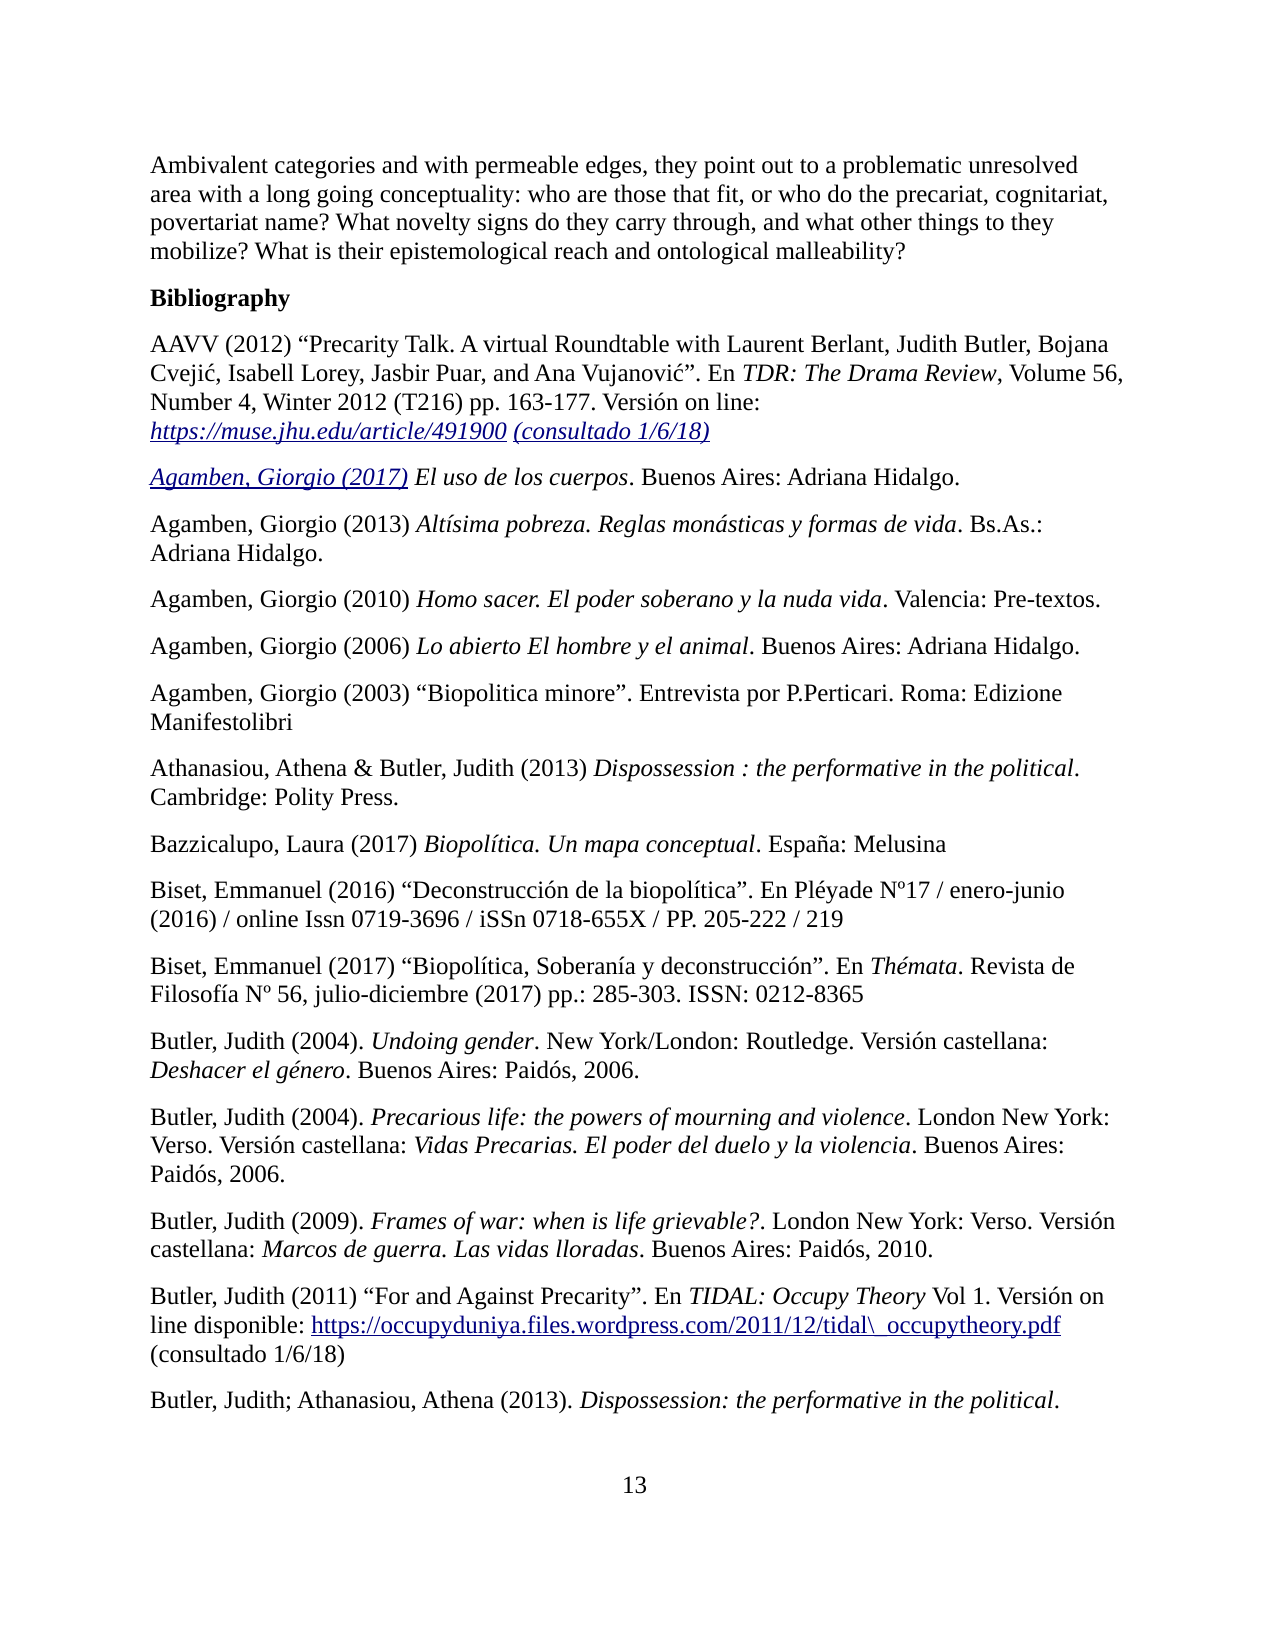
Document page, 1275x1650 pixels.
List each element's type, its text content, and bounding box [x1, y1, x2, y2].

text Bibliography [150, 283, 1125, 312]
text Athanasiou, Athena & Butler, Judith (2013) Dispossession : the performative in the political. Cambridge: Polity Press. [150, 753, 1125, 811]
text Agamben, Giorgio (2006) Lo abierto El hombre y el animal. Buenos Aires: Adriana Hidalgo. [150, 631, 1125, 660]
text AAVV (2012) “Precarity Talk. A virtual Roundtable with Laurent Berlant, Judith Butler, Bojana Cvejić, Isabell Lorey, Jasbir Puar, and Ana Vujanović”. En TDR: The Drama Review, Volume 56, Number 4, Winter 2012 (T216) pp. 163-177. Versión on line: https://muse.jhu.edu/article/491900 (consultado 1/6/18) [150, 329, 1125, 444]
text Agamben, Giorgio (2017) El uso de los cuerpos. Buenos Aires: Adriana Hidalgo. [150, 462, 1125, 491]
text Biset, Emmanuel (2017) “Biopolítica, Soberanía y deconstrucción”. En Thémata. Revista de Filosofía Nº 56, julio-diciembre (2017) pp.: 285-303. ISSN: 0212-8365 [150, 951, 1125, 1008]
text Butler, Judith (2004). Precarious life: the powers of mourning and violence. London New York: Verso. Versión castellana: Vidas Precarias. El poder del duelo y la violencia. Buenos Aires: Paidós, 2006. [150, 1102, 1125, 1188]
text Agamben, Giorgio (2010) Homo sacer. El poder soberano y la nuda vida. Valencia: Pre-textos. [150, 584, 1125, 613]
text Butler, Judith; Athanasiou, Athena (2013). Dispossession: the performative in the political. [150, 1385, 1125, 1414]
text Butler, Judith (2004). Undoing gender. New York/London: Routledge. Versión castellana: Deshacer el género. Buenos Aires: Paidós, 2006. [150, 1026, 1125, 1084]
text Agamben, Giorgio (2003) “Biopolitica minore”. Entrevista por P.Perticari. Roma: Edizione Manifestolibri [150, 678, 1125, 735]
text Butler, Judith (2011) “For and Against Precarity”. En TIDAL: Occupy Theory Vol 1. Versión on line disponible: https://occupyduniya.files.wordpress.com/2011/12/tidal\_occupytheory.pdf (consultado 1/6/18) [150, 1281, 1125, 1367]
text Biset, Emmanuel (2016) “Deconstrucción de la biopolítica”. En Pléyade Nº17 / enero-junio (2016) / online Issn 0719-3696 / iSSn 0718-655X / PP. 205-222 / 219 [150, 875, 1125, 933]
text Bazzicalupo, Laura (2017) Biopolítica. Un mapa conceptual. España: Melusina [150, 829, 1125, 857]
text Ambivalent categories and with permeable edges, they point out to a problematic unresolved area with a long going conceptuality: who are those that fit, or who do the precariat, cognitariat, povertariat name? What novelty signs do they carry through, and what other things to they mobilize? What is their epistemological reach and ontological malleability? [150, 150, 1125, 265]
text Agamben, Giorgio (2013) Altísima pobreza. Reglas monásticas y formas de vida. Bs.As.: Adriana Hidalgo. [150, 509, 1125, 567]
text Butler, Judith (2009). Frames of war: when is life grievable?. London New York: Verso. Versión castellana: Marcos de guerra. Las vidas lloradas. Buenos Aires: Paidós, 2010. [150, 1206, 1125, 1263]
